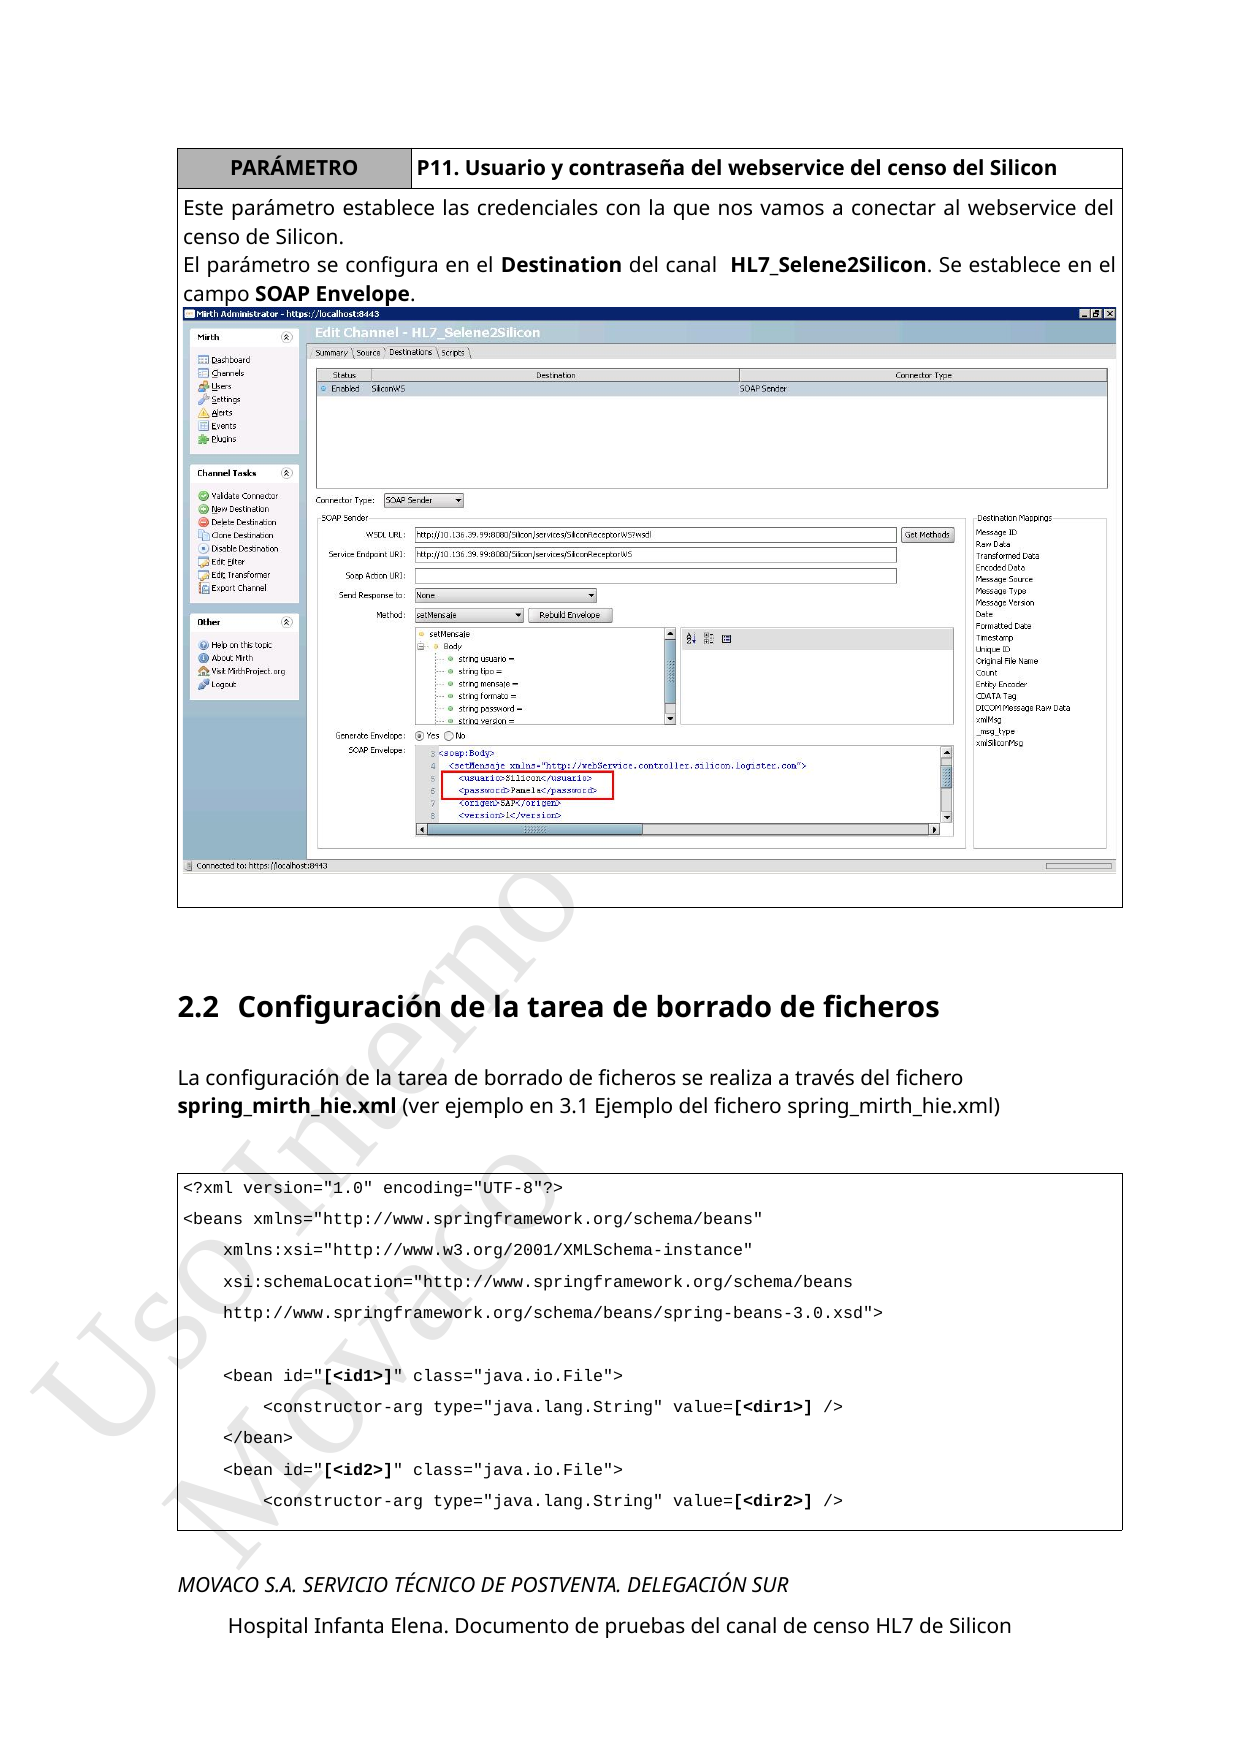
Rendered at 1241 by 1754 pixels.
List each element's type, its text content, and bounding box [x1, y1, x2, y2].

table_header P11. Usuario y contraseña del webservice del censo del Silicon [412, 149, 1122, 188]
table_header PARÁMETRO [178, 149, 411, 188]
text La configuración de la tarea de borrado de ficheros se realiza a través del fichero spring_mirth_hie.xml (ver ejemplo en 3.1 Ejemplo del fichero spring_mirth_hie.xml) [177, 1063, 1122, 1120]
table_cell Este parámetro establece las credenciales con la que nos vamos a conectar al webservice del censo de Silicon. El parámetro se configura en el Destination del canal HL7_Selene2Silicon. Se establece en el campo SOAP Envelope. [178, 189, 1122, 907]
subtitle Configuración de la tarea de borrado de ficheros [425, 986, 1122, 1026]
table_header <?xml version="1.0" encoding="UTF-8"?> <beans xmlns="http://www.springframework.org/schema/beans" xmlns:xsi="http://www.w3.org/2001/XMLSchema-instance" xsi:schemaLocation="http://www.springframework.org/schema/beans http://www.springframework.org/schema/beans/spring-beans-3.0.xsd"> <bean id="[<id1>]" class="java.io.File"> <constructor-arg type="java.lang.String" value=[<dir1>] /> </bean> <bean id="[<id2>]" class="java.io.File"> <constructor-arg type="java.lang.String" value=[<dir2>] /> </bean> ... <bean id="fileGarbageCollector" class="org.delfos.task.FileGarbageCollector"> <property name="maxAge"> <bean class="org.springframework.beans.factory.config.FieldRetrievingFactoryBean"> <property name="staticField"> <value>[<antigüedad_max>]</value> </property> </bean> </property> <property name="dirs"> <list> <ref bean="[<id1>]"/> <ref bean="[<id2>]"/> ... </list> </property> </bean> <bean id="scheduledTask" class="org.springframework.scheduling.timer.ScheduledTimerTask"> <property name="delay" value="[<retraso>]" /> <property name="period" value="[<periodo>]" /> <property name="timerTask" ref="fileGarbageCollector" /> </bean> <bean id="timerFactory" class="org.springframework.scheduling.timer.TimerFactoryBean"> <property name="scheduledTimerTasks"> <list> <ref bean="scheduledTask" /> </list> </property> </bean> </beans> [178, 1174, 1122, 1530]
picture [182, 307, 1117, 874]
subtitle Configuración de la tarea de borrado de ficheros [177, 986, 436, 1026]
